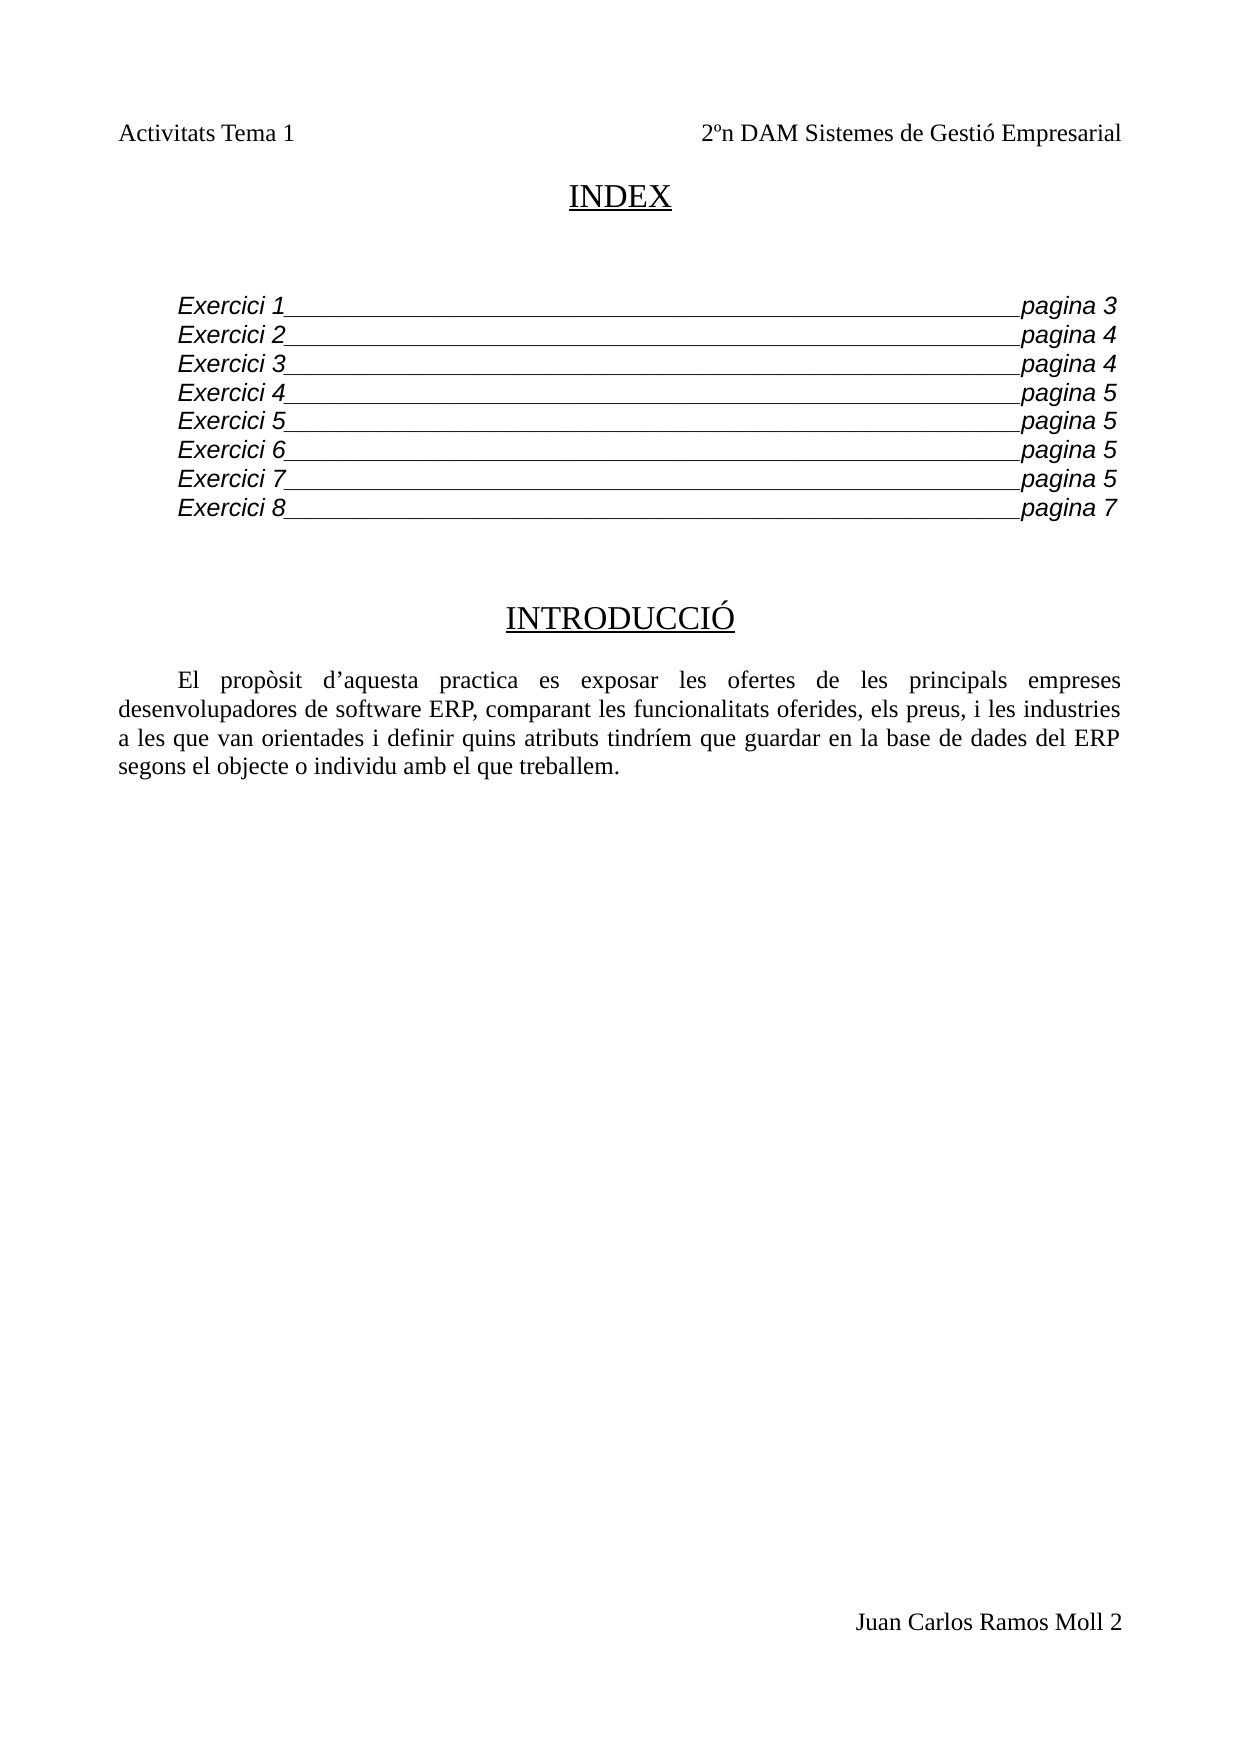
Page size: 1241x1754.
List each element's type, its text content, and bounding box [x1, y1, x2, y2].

text Exercici 5_____________________________________________________pagina 5 [118, 406, 1122, 435]
text Exercici 8_____________________________________________________pagina 7 [118, 493, 1122, 521]
text Exercici 6_____________________________________________________pagina 5 [118, 435, 1122, 464]
text Exercici 2_____________________________________________________pagina 4 [118, 320, 1122, 349]
text Exercici 4_____________________________________________________pagina 5 [118, 378, 1122, 406]
text Exercici 3_____________________________________________________pagina 4 [118, 349, 1122, 378]
text INDEX [118, 176, 1122, 215]
text Exercici 1_____________________________________________________pagina 3 [118, 291, 1122, 320]
text El propòsit d’aquesta practica es exposar les ofertes de les principals empreses desenvolupadores de software ERP, comparant les funcionalitats oferides, els preus, i les industries a les que van orientades i definir quins atributs tindríem que guardar en la base de dades del ERP segons el objecte o individu amb el que treballem. [118, 665, 1122, 780]
text Exercici 7_____________________________________________________pagina 5 [118, 464, 1122, 493]
text INTRODUCCIÓ [118, 598, 1122, 636]
